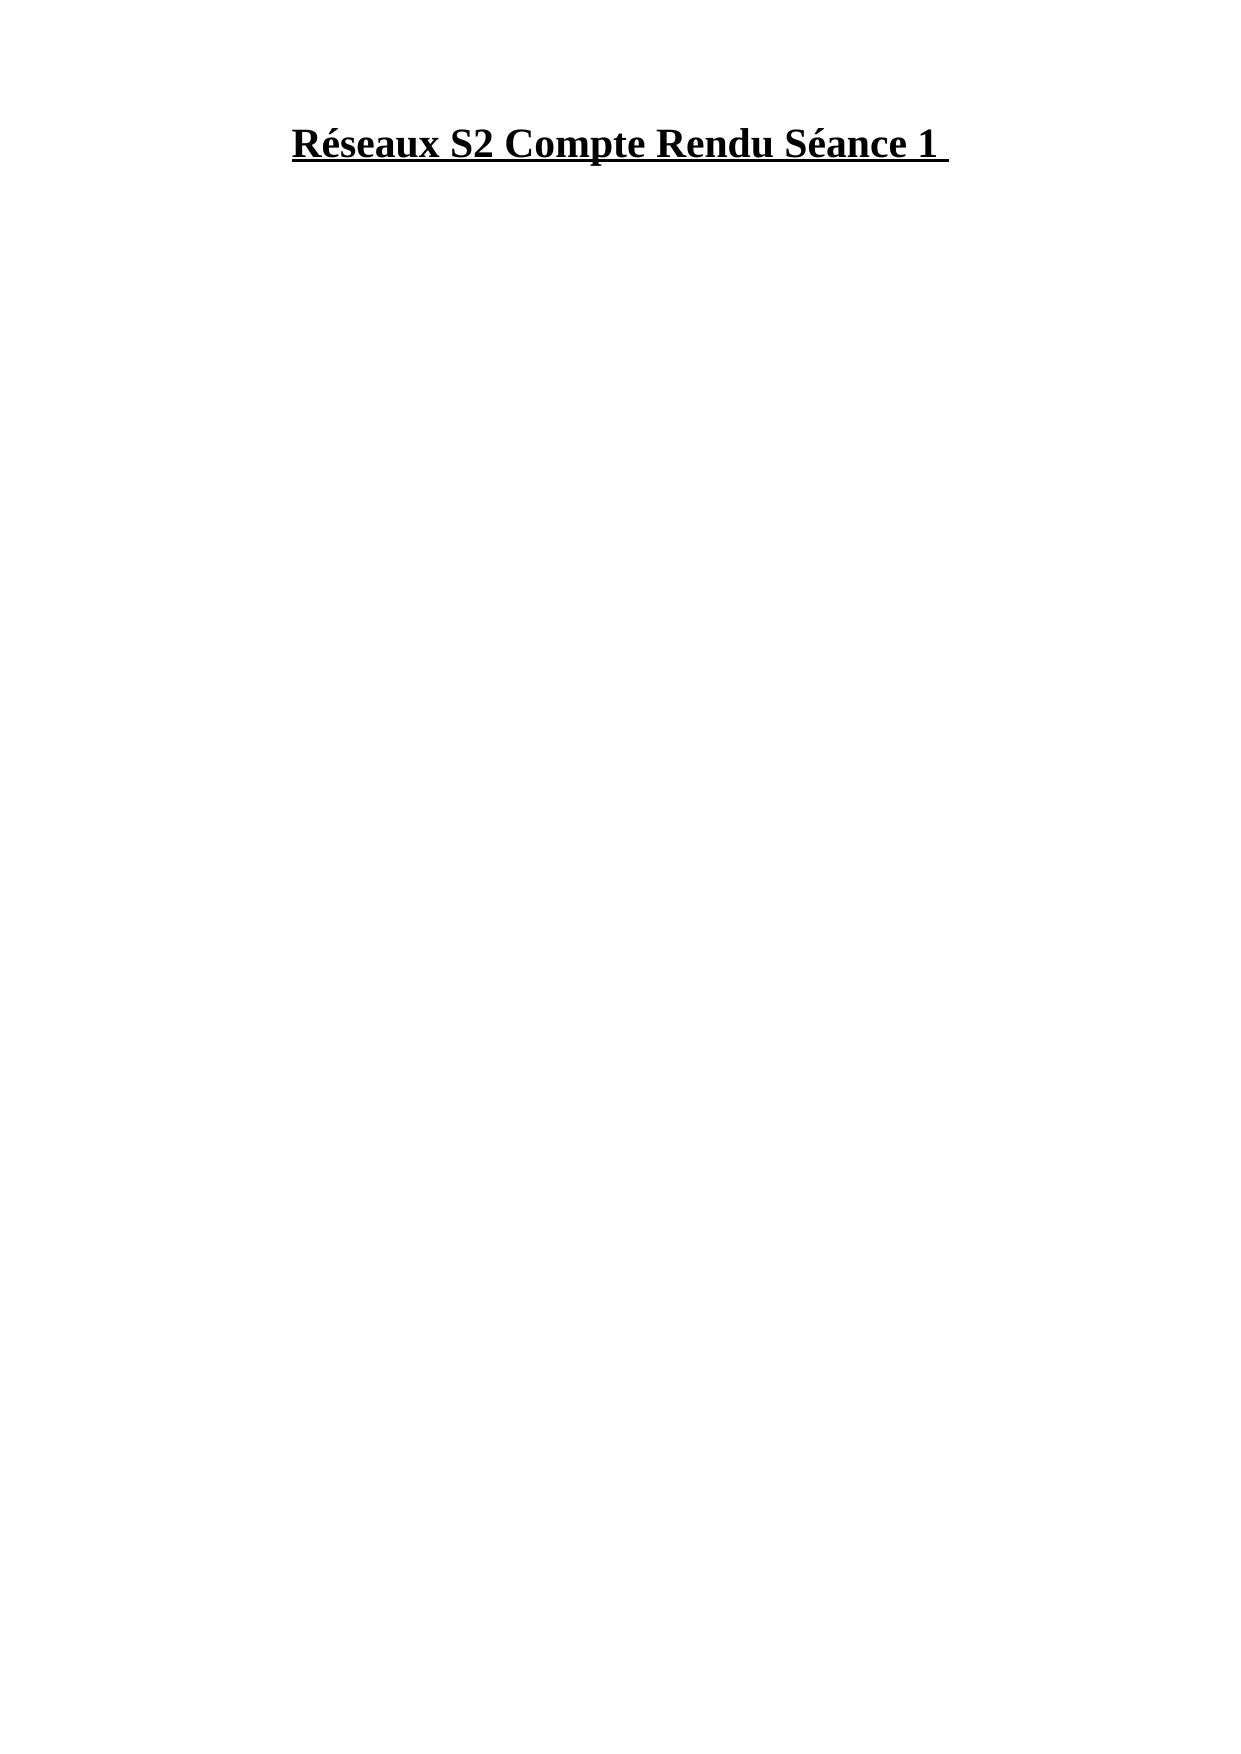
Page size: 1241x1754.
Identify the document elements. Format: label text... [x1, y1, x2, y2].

text Réseaux S2 Compte Rendu Séance 1 [118, 118, 1122, 166]
